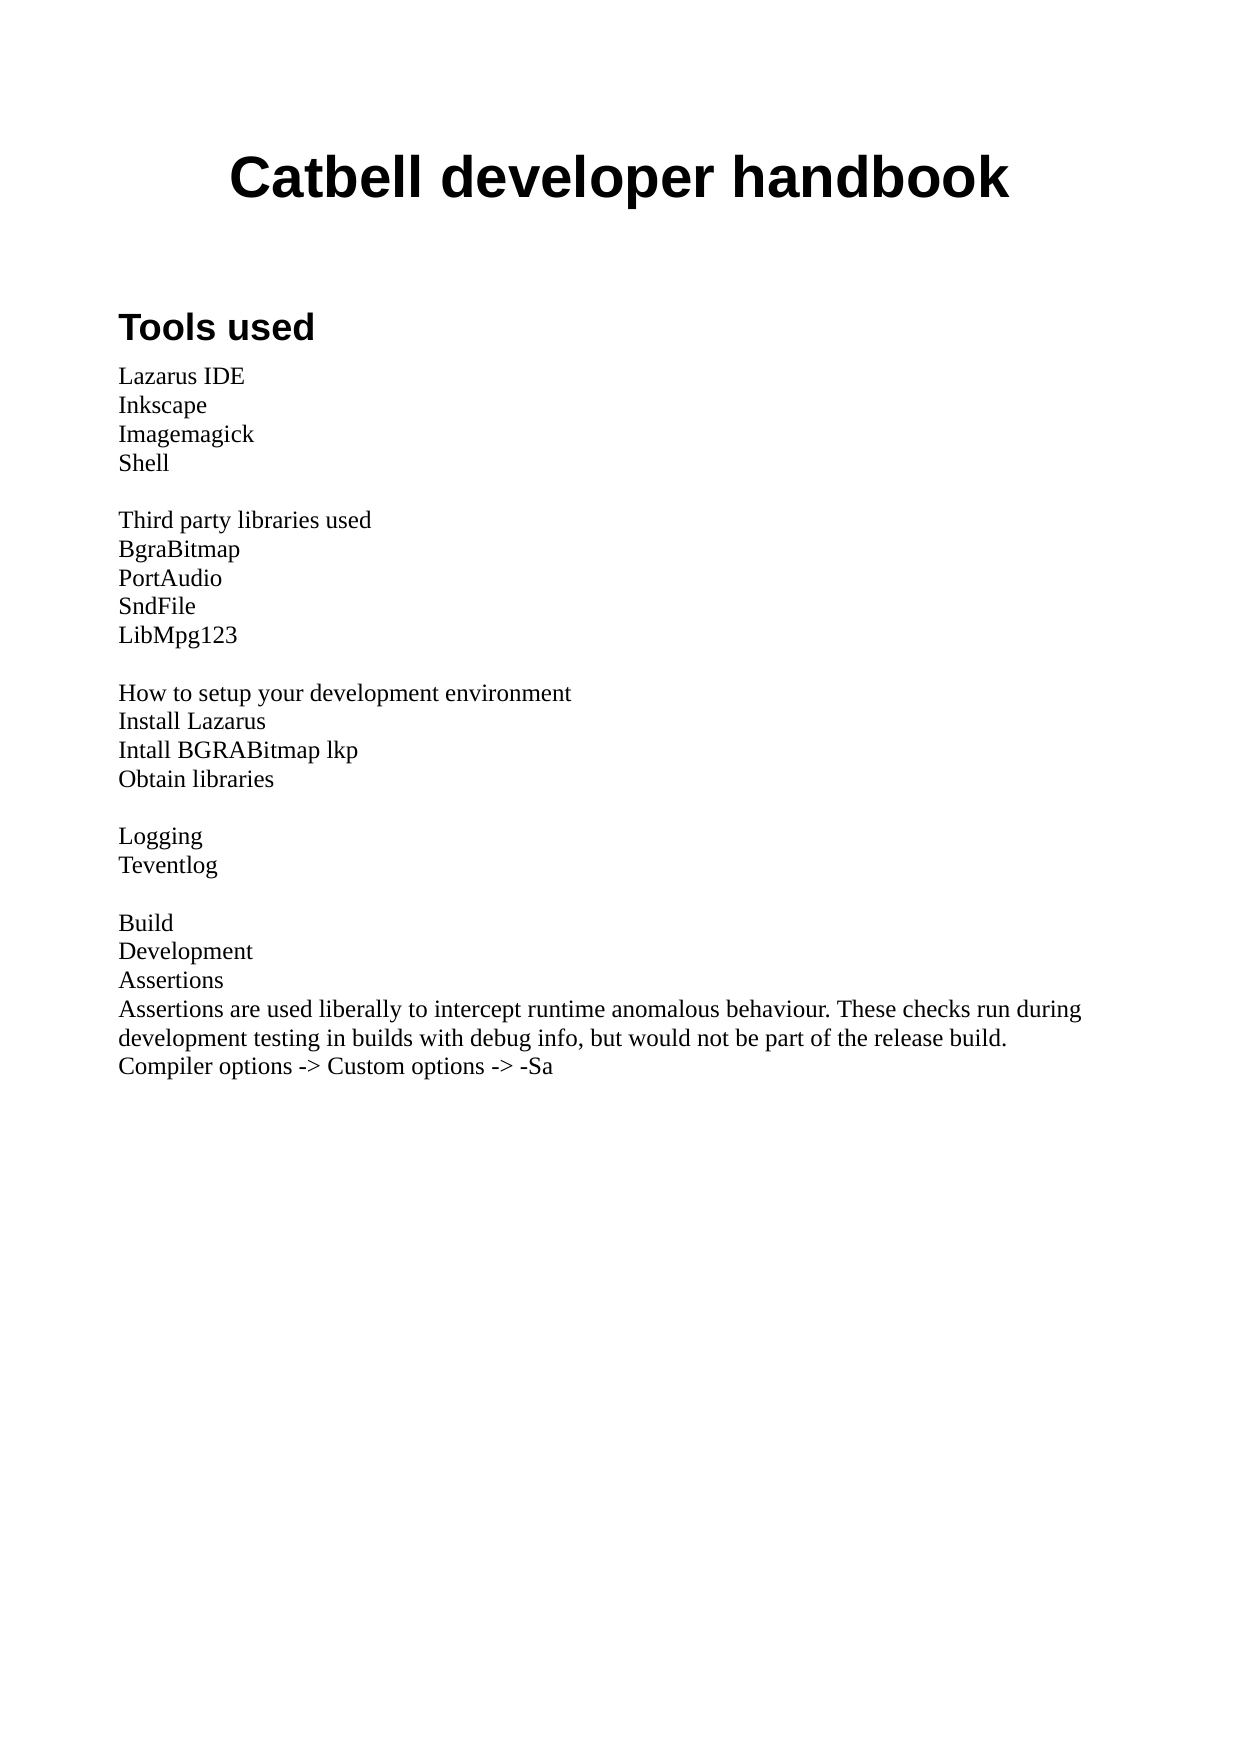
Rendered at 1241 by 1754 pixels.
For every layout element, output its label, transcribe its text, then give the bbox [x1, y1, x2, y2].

text PortAudio [118, 563, 1122, 591]
text Obtain libraries [118, 764, 1122, 793]
text Shell [118, 448, 1122, 476]
title Catbell developer handbook [118, 143, 1122, 210]
text Build [118, 908, 1122, 936]
text Third party libraries used [118, 505, 1122, 534]
text Assertions are used liberally to intercept runtime anomalous behaviour. These checks run during development testing in builds with debug info, but would not be part of the release build. [118, 994, 1122, 1051]
subtitle Tools used [118, 305, 1122, 349]
text Intall BGRABitmap lkp [118, 735, 1122, 764]
text How to setup your development environment [118, 678, 1122, 706]
text Logging [118, 821, 1122, 850]
text Compiler options -> Custom options -> -Sa [118, 1051, 1122, 1080]
text Imagemagick [118, 419, 1122, 448]
text Assertions [118, 965, 1122, 994]
text Teventlog [118, 850, 1122, 879]
text Inkscape [118, 390, 1122, 419]
text LibMpg123 [118, 620, 1122, 649]
text SndFile [118, 591, 1122, 620]
text Lazarus IDE [118, 361, 1122, 390]
text Install Lazarus [118, 706, 1122, 735]
text BgraBitmap [118, 534, 1122, 563]
text Development [118, 936, 1122, 965]
